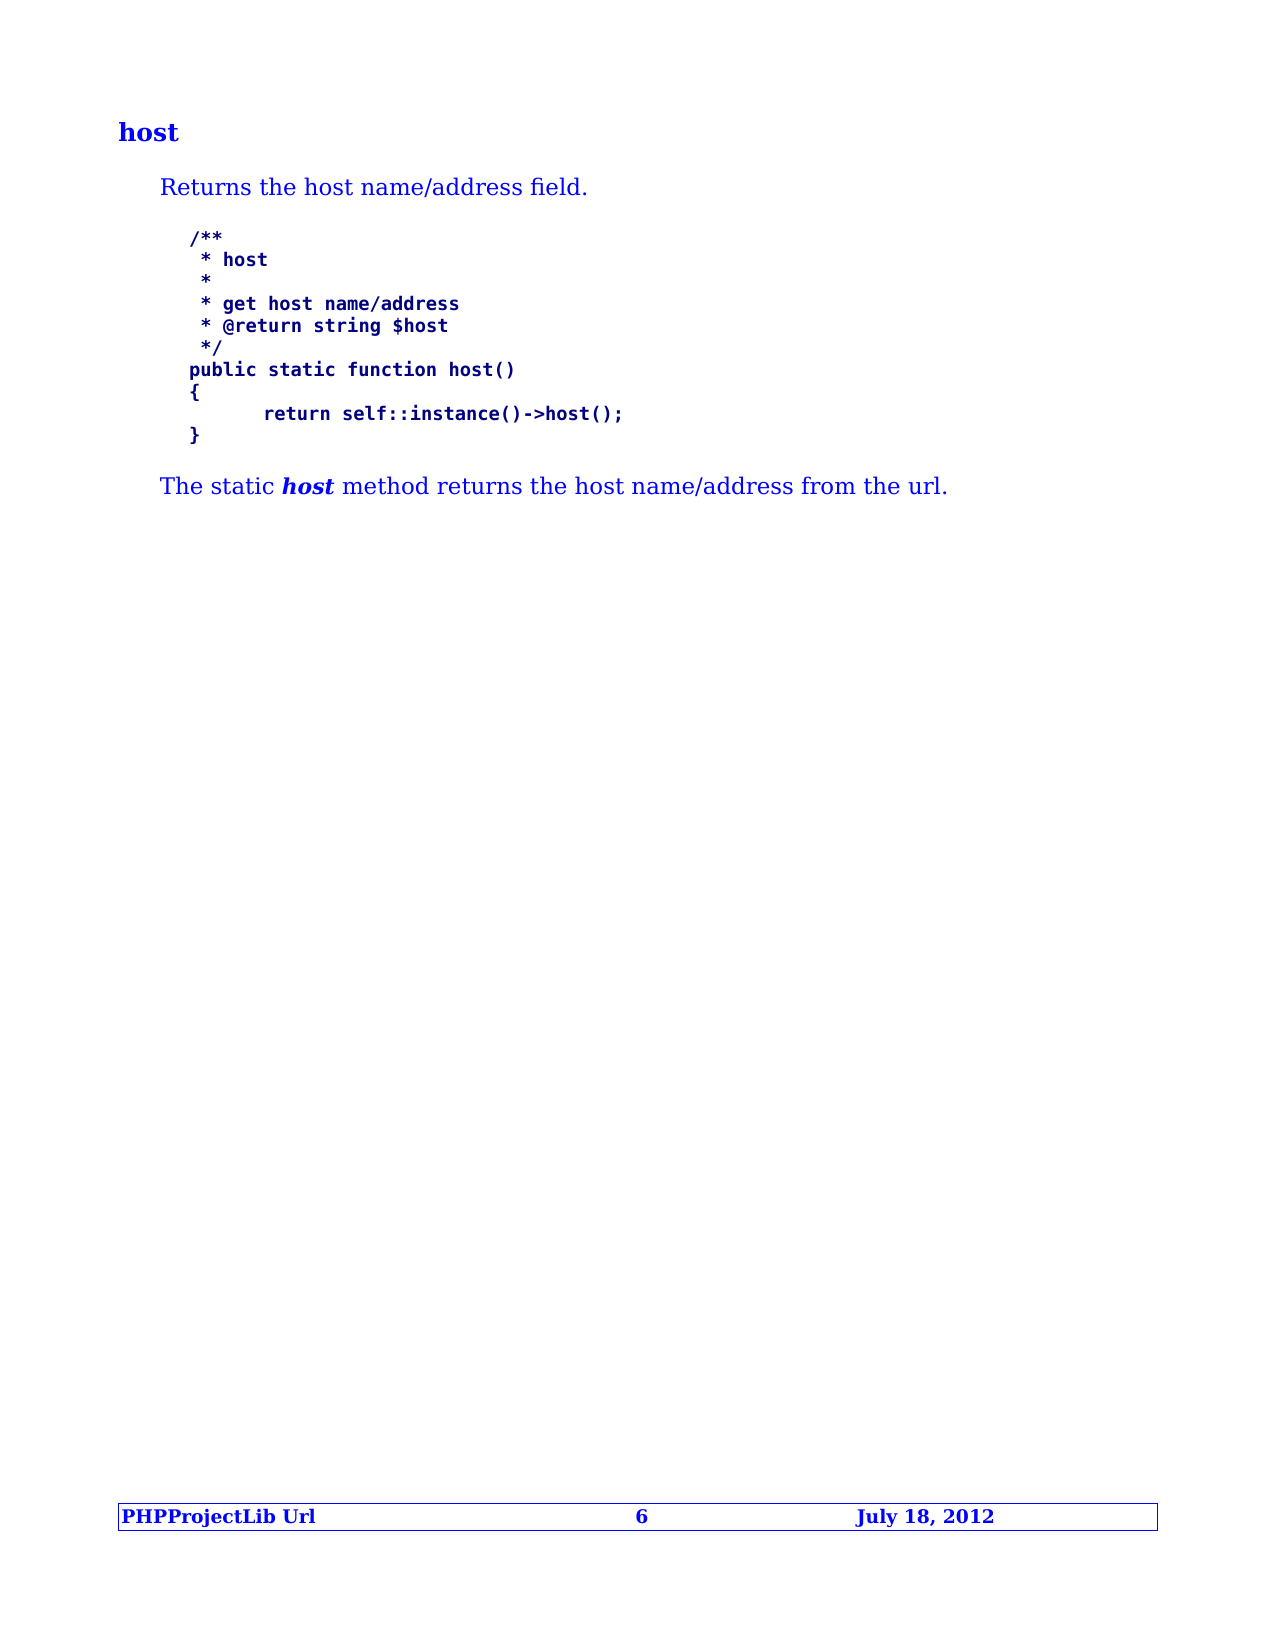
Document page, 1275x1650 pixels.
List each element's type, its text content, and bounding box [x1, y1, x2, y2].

list * host [189, 249, 1157, 271]
text The static host method returns the host name/address from the url. [159, 473, 1157, 499]
list /** [189, 227, 1157, 249]
list public static function host() [189, 359, 1157, 381]
list * [189, 271, 1157, 293]
title host [118, 118, 1157, 147]
list */ [189, 337, 1157, 359]
list * @return string $host [189, 315, 1157, 337]
list { [189, 381, 1157, 402]
list return self::instance()->host(); [189, 402, 1157, 424]
list * get host name/address [189, 293, 1157, 315]
list } [189, 424, 1157, 446]
text Returns the host name/address field. [159, 174, 1157, 201]
